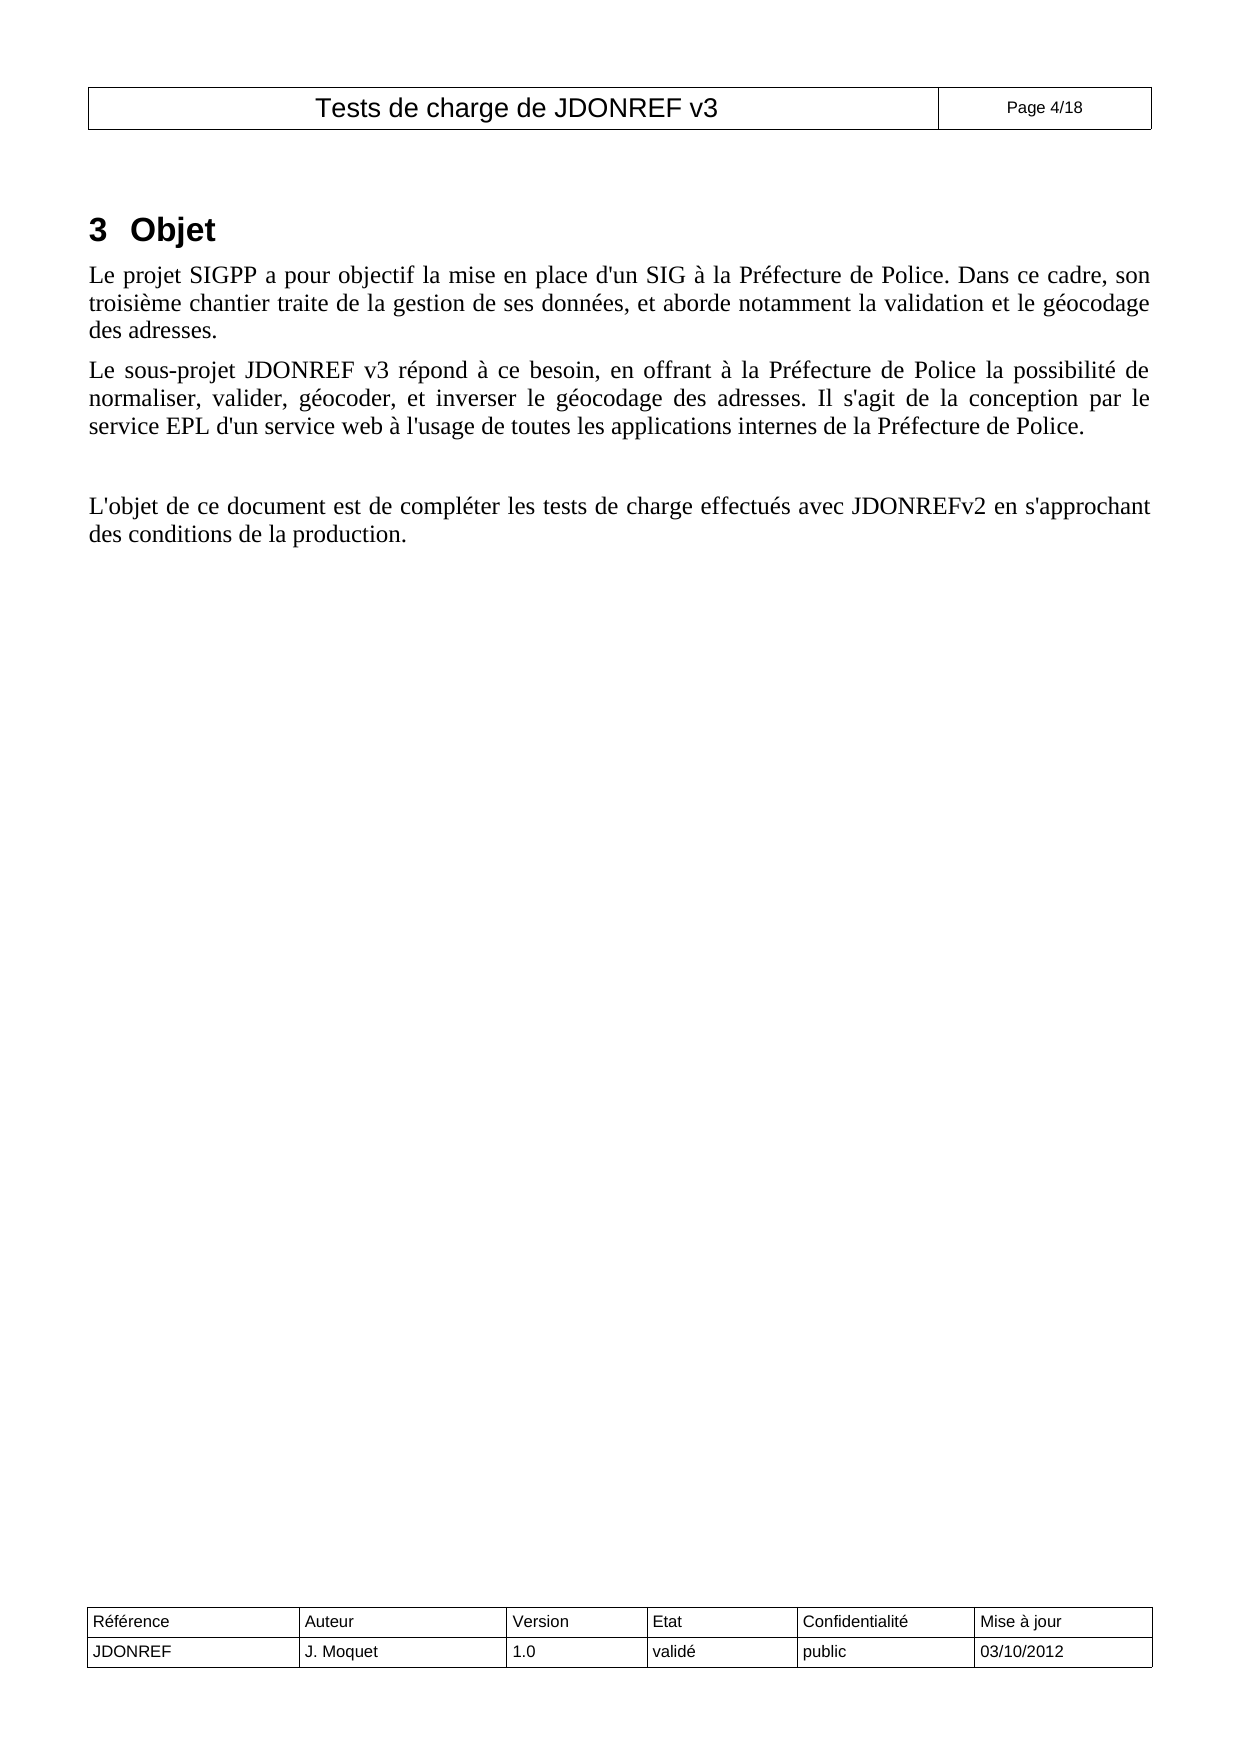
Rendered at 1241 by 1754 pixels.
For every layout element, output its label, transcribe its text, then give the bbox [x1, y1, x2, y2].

subtitle Objet [88, 211, 1152, 248]
text L'objet de ce document est de compléter les tests de charge effectués avec JDONREFv2 en s'approchant des conditions de la production. [88, 492, 1152, 548]
text Le projet SIGPP a pour objectif la mise en place d'un SIG à la Préfecture de Police. Dans ce cadre, son troisième chantier traite de la gestion de ses données, et aborde notamment la validation et le géocodage des adresses. [88, 261, 1152, 344]
text Le sous-projet JDONREF v3 répond à ce besoin, en offrant à la Préfecture de Police la possibilité de normaliser, valider, géocoder, et inverser le géocodage des adresses. Il s'agit de la conception par le service EPL d'un service web à l'usage de toutes les applications internes de la Préfecture de Police. [88, 357, 1152, 440]
